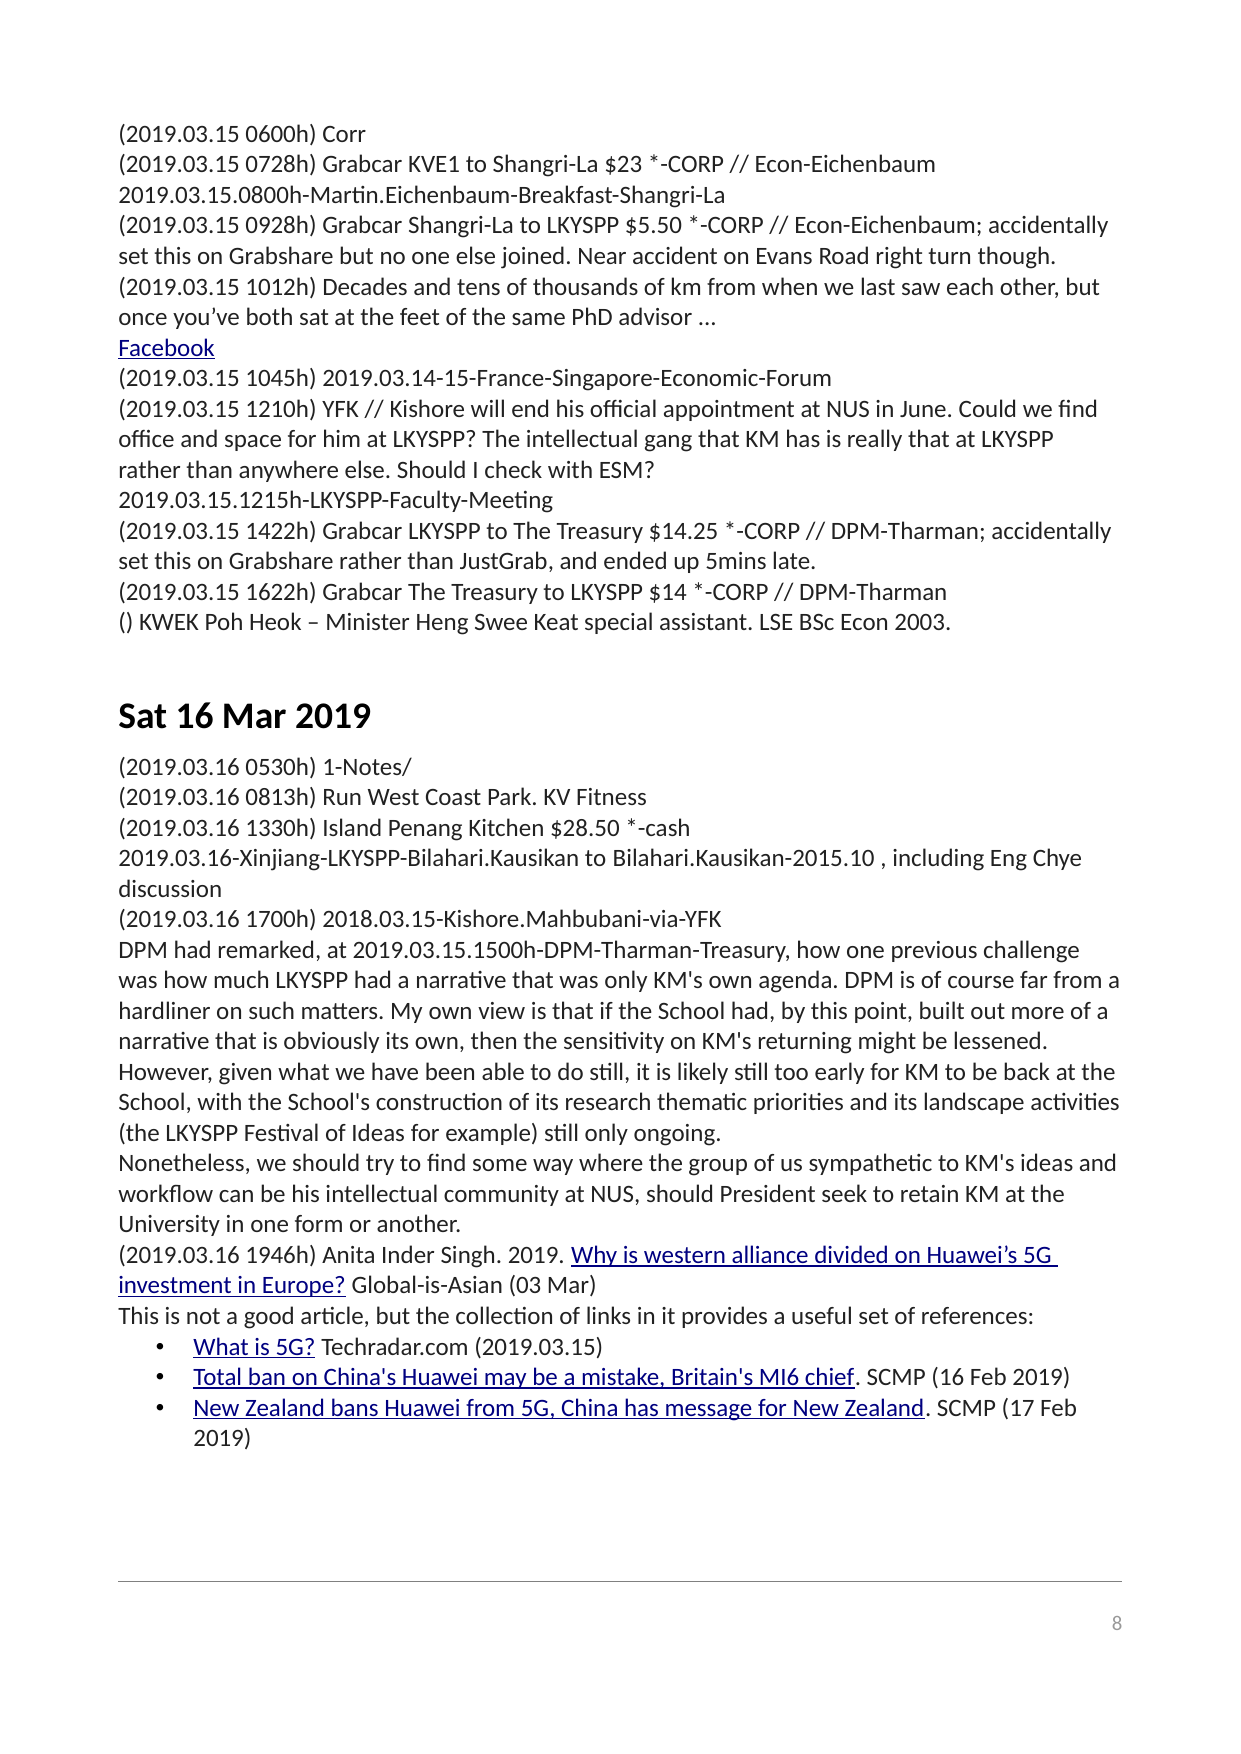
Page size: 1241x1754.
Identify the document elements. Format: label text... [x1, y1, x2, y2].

text 2019.03.15.1215h-LKYSPP-Faculty-Meeting [118, 484, 1122, 515]
text Facebook [118, 332, 1122, 362]
text (2019.03.16 1330h) Island Penang Kitchen $28.50 *-cash [118, 812, 1122, 842]
text (2019.03.15 1045h) 2019.03.14-15-France-Singapore-Economic-Forum [118, 362, 1122, 393]
text DPM had remarked, at 2019.03.15.1500h-DPM-Tharman-Treasury, how one previous challenge was how much LKYSPP had a narrative that was only KM's own agenda. DPM is of course far from a hardliner on such matters. My own view is that if the School had, by this point, built out more of a narrative that is obviously its own, then the sensitivity on KM's returning might be lessened. However, given what we have been able to do still, it is likely still too early for KM to be back at the School, with the School's construction of its research thematic priorities and its landscape activities (the LKYSPP Festival of Ideas for example) still only ongoing. [118, 934, 1122, 1148]
text (2019.03.16 1946h) Anita Inder Singh. 2019. Why is western alliance divided on Huawei’s 5G investment in Europe? Global-is-Asian (03 Mar) [118, 1239, 1122, 1300]
subtitle Sat 16 Mar 2019 [118, 692, 1122, 738]
list What is 5G? Techradar.com (2019.03.15) [156, 1331, 1122, 1361]
text 2019.03.15.0800h-Martin.Eichenbaum-Breakfast-Shangri-La [118, 179, 1122, 210]
text (2019.03.15 1210h) YFK // Kishore will end his official appointment at NUS in June. Could we find office and space for him at LKYSPP? The intellectual gang that KM has is really that at LKYSPP rather than anywhere else. Should I check with ESM? [118, 393, 1122, 484]
list Total ban on China's Huawei may be a mistake, Britain's MI6 chief. SCMP (16 Feb 2019) [156, 1361, 1122, 1392]
text (2019.03.16 0813h) Run West Coast Park. KV Fitness [118, 781, 1122, 812]
text (2019.03.16 1700h) 2018.03.15-Kishore.Mahbubani-via-YFK [118, 903, 1122, 934]
text (2019.03.15 1622h) Grabcar The Treasury to LKYSPP $14 *-CORP // DPM-Tharman [118, 576, 1122, 606]
text (2019.03.15 0928h) Grabcar Shangri-La to LKYSPP $5.50 *-CORP // Econ-Eichenbaum; accidentally set this on Grabshare but no one else joined. Near accident on Evans Road right turn though. [118, 210, 1122, 271]
text (2019.03.16 0530h) 1-Notes/ [118, 751, 1122, 781]
text 2019.03.16-Xinjiang-LKYSPP-Bilahari.Kausikan to Bilahari.Kausikan-2015.10 , including Eng Chye discussion [118, 842, 1122, 903]
text (2019.03.15 0728h) Grabcar KVE1 to Shangri-La $23 *-CORP // Econ-Eichenbaum [118, 149, 1122, 179]
text This is not a good article, but the collection of links in it provides a useful set of references: [118, 1300, 1122, 1331]
text () KWEK Poh Heok – Minister Heng Swee Keat special assistant. LSE BSc Econ 2003. [118, 606, 1122, 637]
text (2019.03.15 0600h) Corr [118, 118, 1122, 149]
text (2019.03.15 1012h) Decades and tens of thousands of km from when we last saw each other, but once you’ve both sat at the feet of the same PhD advisor ... [118, 271, 1122, 332]
text (2019.03.15 1422h) Grabcar LKYSPP to The Treasury $14.25 *-CORP // DPM-Tharman; accidentally set this on Grabshare rather than JustGrab, and ended up 5mins late. [118, 515, 1122, 576]
text Nonetheless, we should try to find some way where the group of us sympathetic to KM's ideas and workflow can be his intellectual community at NUS, should President seek to retain KM at the University in one form or another. [118, 1148, 1122, 1239]
list New Zealand bans Huawei from 5G, China has message for New Zealand. SCMP (17 Feb 2019) [156, 1392, 1122, 1453]
